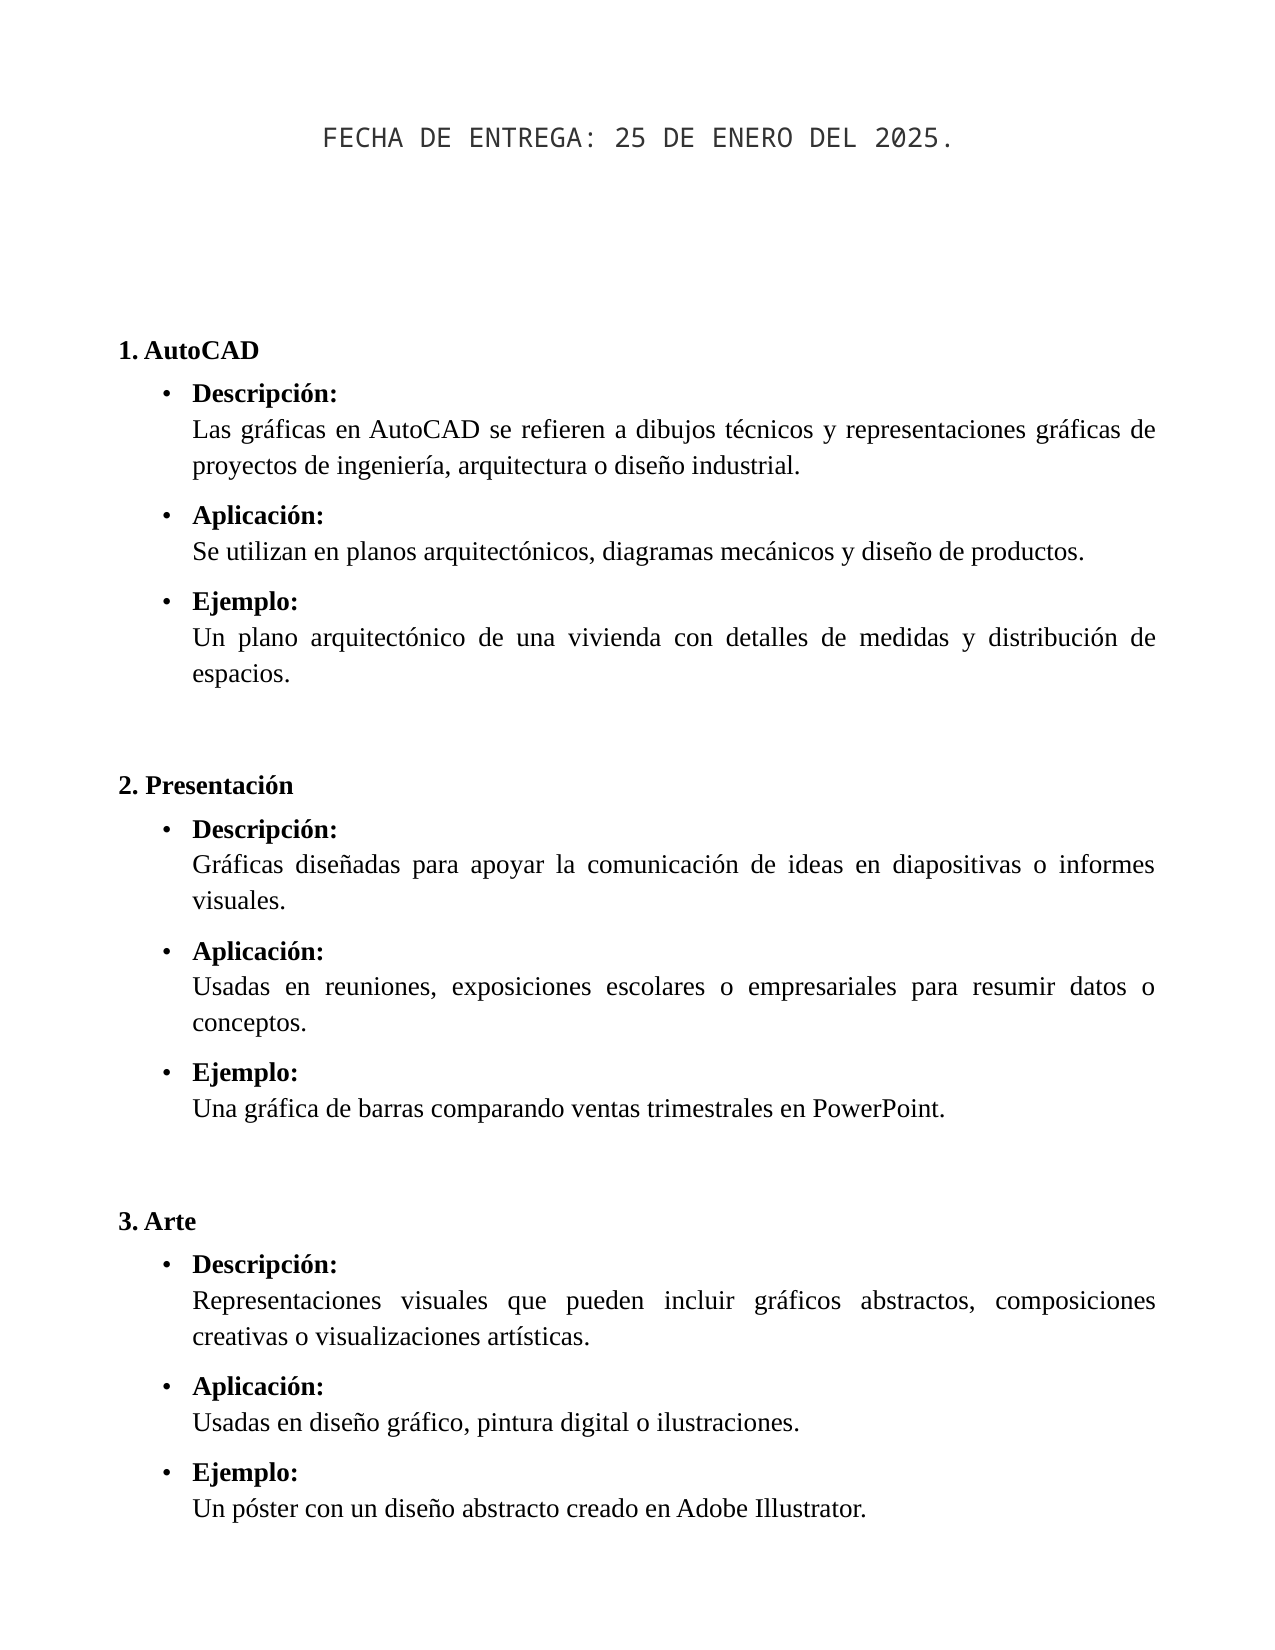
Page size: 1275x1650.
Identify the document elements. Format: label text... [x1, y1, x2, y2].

list Aplicación: Usadas en reuniones, exposiciones escolares o empresariales para resumir datos o conceptos. [162, 935, 1157, 1037]
list Descripción: Representaciones visuales que pueden incluir gráficos abstractos, composiciones creativas o visualizaciones artísticas. [162, 1248, 1157, 1351]
list Ejemplo: Un póster con un diseño abstracto creado en Adobe Illustrator. [162, 1456, 1157, 1523]
list Descripción: Gráficas diseñadas para apoyar la comunicación de ideas en diapositivas o informes visuales. [162, 813, 1157, 916]
list Descripción: Las gráficas en AutoCAD se refieren a dibujos técnicos y representaciones gráficas de proyectos de ingeniería, arquitectura o diseño industrial. [162, 377, 1157, 480]
text FECHA DE ENTREGA: 25 DE ENERO DEL 2025. [132, 118, 1145, 155]
list Aplicación: Usadas en diseño gráfico, pintura digital o ilustraciones. [162, 1370, 1157, 1437]
subtitle 3. Arte [118, 1205, 1157, 1236]
subtitle 2. Presentación [118, 769, 1157, 800]
list Aplicación: Se utilizan en planos arquitectónicos, diagramas mecánicos y diseño de productos. [162, 499, 1157, 566]
list Ejemplo: Un plano arquitectónico de una vivienda con detalles de medidas y distribución de espacios. [162, 585, 1157, 688]
subtitle 1. AutoCAD [118, 334, 1157, 365]
list Ejemplo: Una gráfica de barras comparando ventas trimestrales en PowerPoint. [162, 1056, 1157, 1123]
